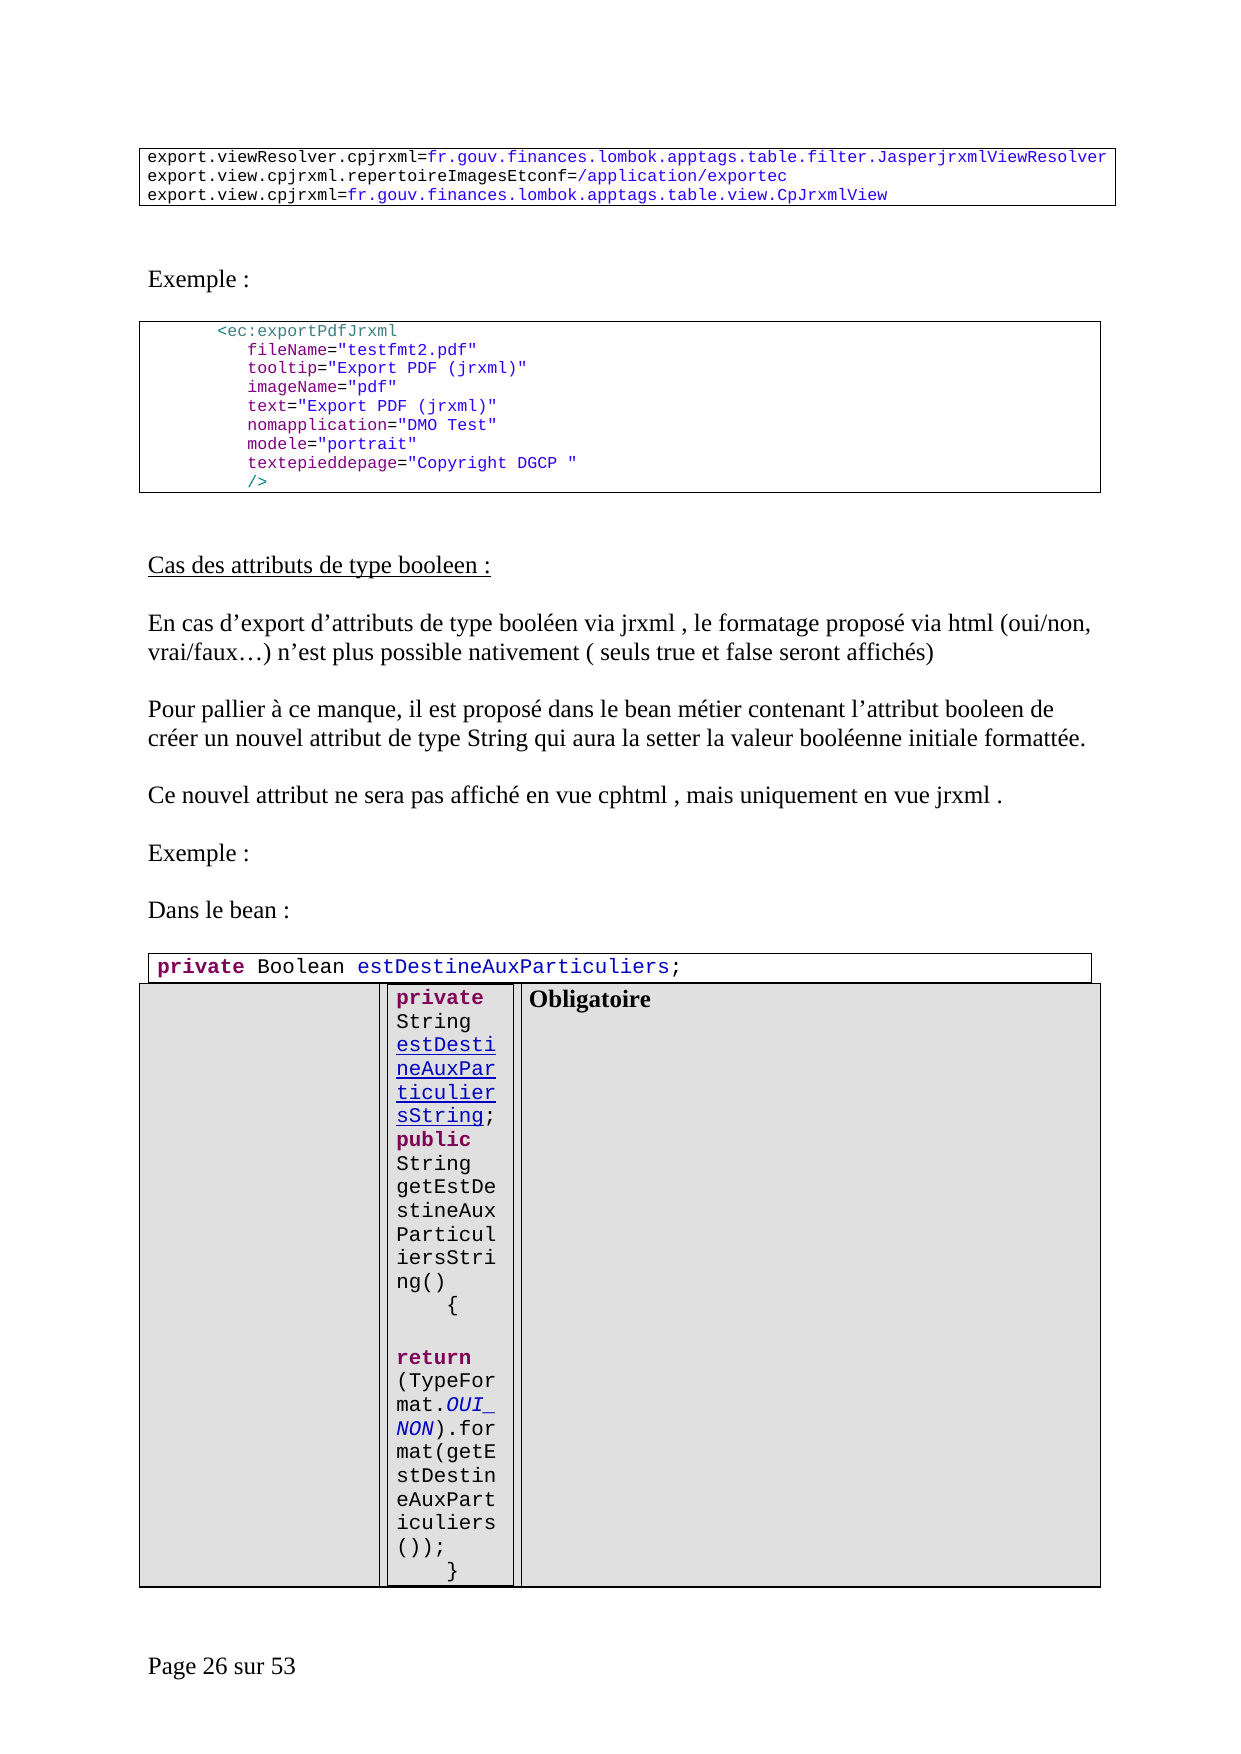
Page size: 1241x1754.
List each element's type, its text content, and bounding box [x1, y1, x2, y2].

text Ce nouvel attribut ne sera pas affiché en vue cphtml , mais uniquement en vue jrxml . [148, 781, 1092, 809]
table_header private String estDestineAuxParticuliersString; public String getEstDestineAuxParticuliersString() { return (TypeFormat.OUI_NON).format(getEstDestineAuxParticuliers()); } [388, 985, 513, 1585]
table_header <ec:exportPdfJrxml fileName="testfmt2.pdf" tooltip="Export PDF (jrxml)" imageName="pdf" text="Export PDF (jrxml)" nomapplication="DMO Test" modele="portrait" textepieddepage="Copyright DGCP " /> [140, 322, 1100, 492]
table_header Obligatoire [522, 984, 1100, 1586]
text private Boolean estDestineAuxParticuliers; [149, 954, 1091, 982]
table_header [140, 984, 379, 1586]
text Dans le bean : [148, 896, 1092, 924]
text Pour pallier à ce manque, il est proposé dans le bean métier contenant l’attribut booleen de créer un nouvel attribut de type String qui aura la setter la valeur booléenne initiale formattée. [148, 694, 1092, 752]
table_header export.viewResolver.cpjrxml=fr.gouv.finances.lombok.apptags.table.filter.JasperjrxmlViewResolver export.view.cpjrxml.repertoireImagesEtconf=/application/exportec export.view.cpjrxml=fr.gouv.finances.lombok.apptags.table.view.CpJrxmlView [140, 149, 1115, 205]
text Exemple : [148, 264, 1092, 292]
text En cas d’export d’attributs de type booléen via jrxml , le formatage proposé via html (oui/non, vrai/faux…) n’est plus possible nativement ( seuls true et false seront affichés) [148, 608, 1092, 666]
text Cas des attributs de type booleen : [148, 551, 1092, 579]
text Exemple : [148, 838, 1092, 867]
